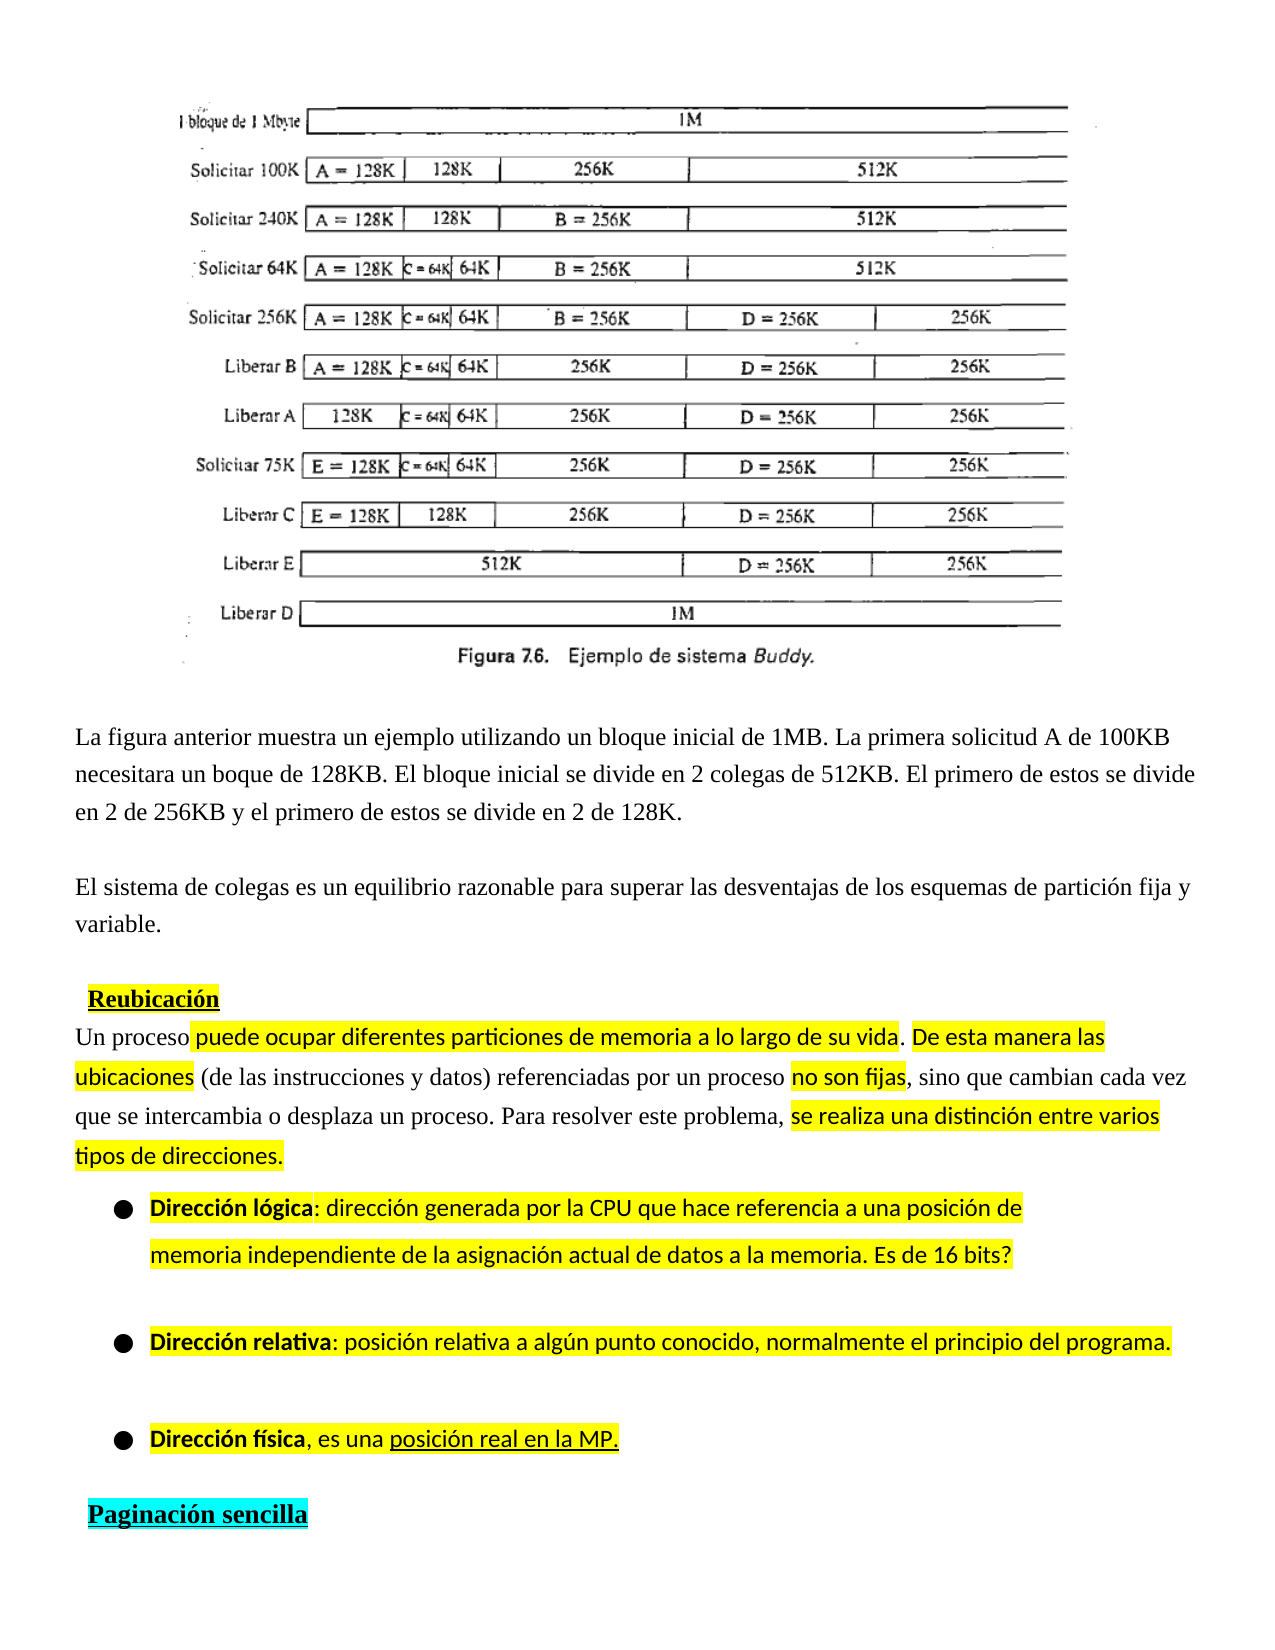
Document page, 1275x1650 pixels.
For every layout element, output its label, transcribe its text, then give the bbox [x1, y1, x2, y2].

subtitle Paginación sencilla [75, 1498, 1212, 1529]
text El sistema de colegas es un equilibrio razonable para superar las desventajas de los esquemas de partición fija y variable. [75, 872, 1212, 938]
picture [180, 102, 1097, 667]
text Un proceso puede ocupar diferentes particiones de memoria a lo largo de su vida. De esta manera las ubicaciones (de las instrucciones y datos) referenciadas por un proceso no son fijas, sino que cambian cada vez que se intercambia o desplaza un proceso. Para resolver este problema, se realiza una distinción entre varios tipos de direcciones. [75, 1021, 1190, 1171]
list Dirección física, es una posición real en la MP. [112, 1411, 1212, 1462]
subtitle Reubicación [75, 984, 1212, 1013]
text La figura anterior muestra un ejemplo utilizando un bloque inicial de 1MB. La primera solicitud A de 100KB necesitara un boque de 128KB. El bloque inicial se divide en 2 colegas de 512KB. El primero de estos se divide en 2 de 256KB y el primero de estos se divide en 2 de 128K. [75, 722, 1200, 826]
list Dirección relativa: posición relativa a algún punto conocido, normalmente el principio del programa. [112, 1313, 1212, 1364]
list Dirección lógica: dirección generada por la CPU que hace referencia a una posición de memoria independiente de la asignación actual de datos a la memoria. Es de 16 bits? [112, 1179, 1113, 1269]
